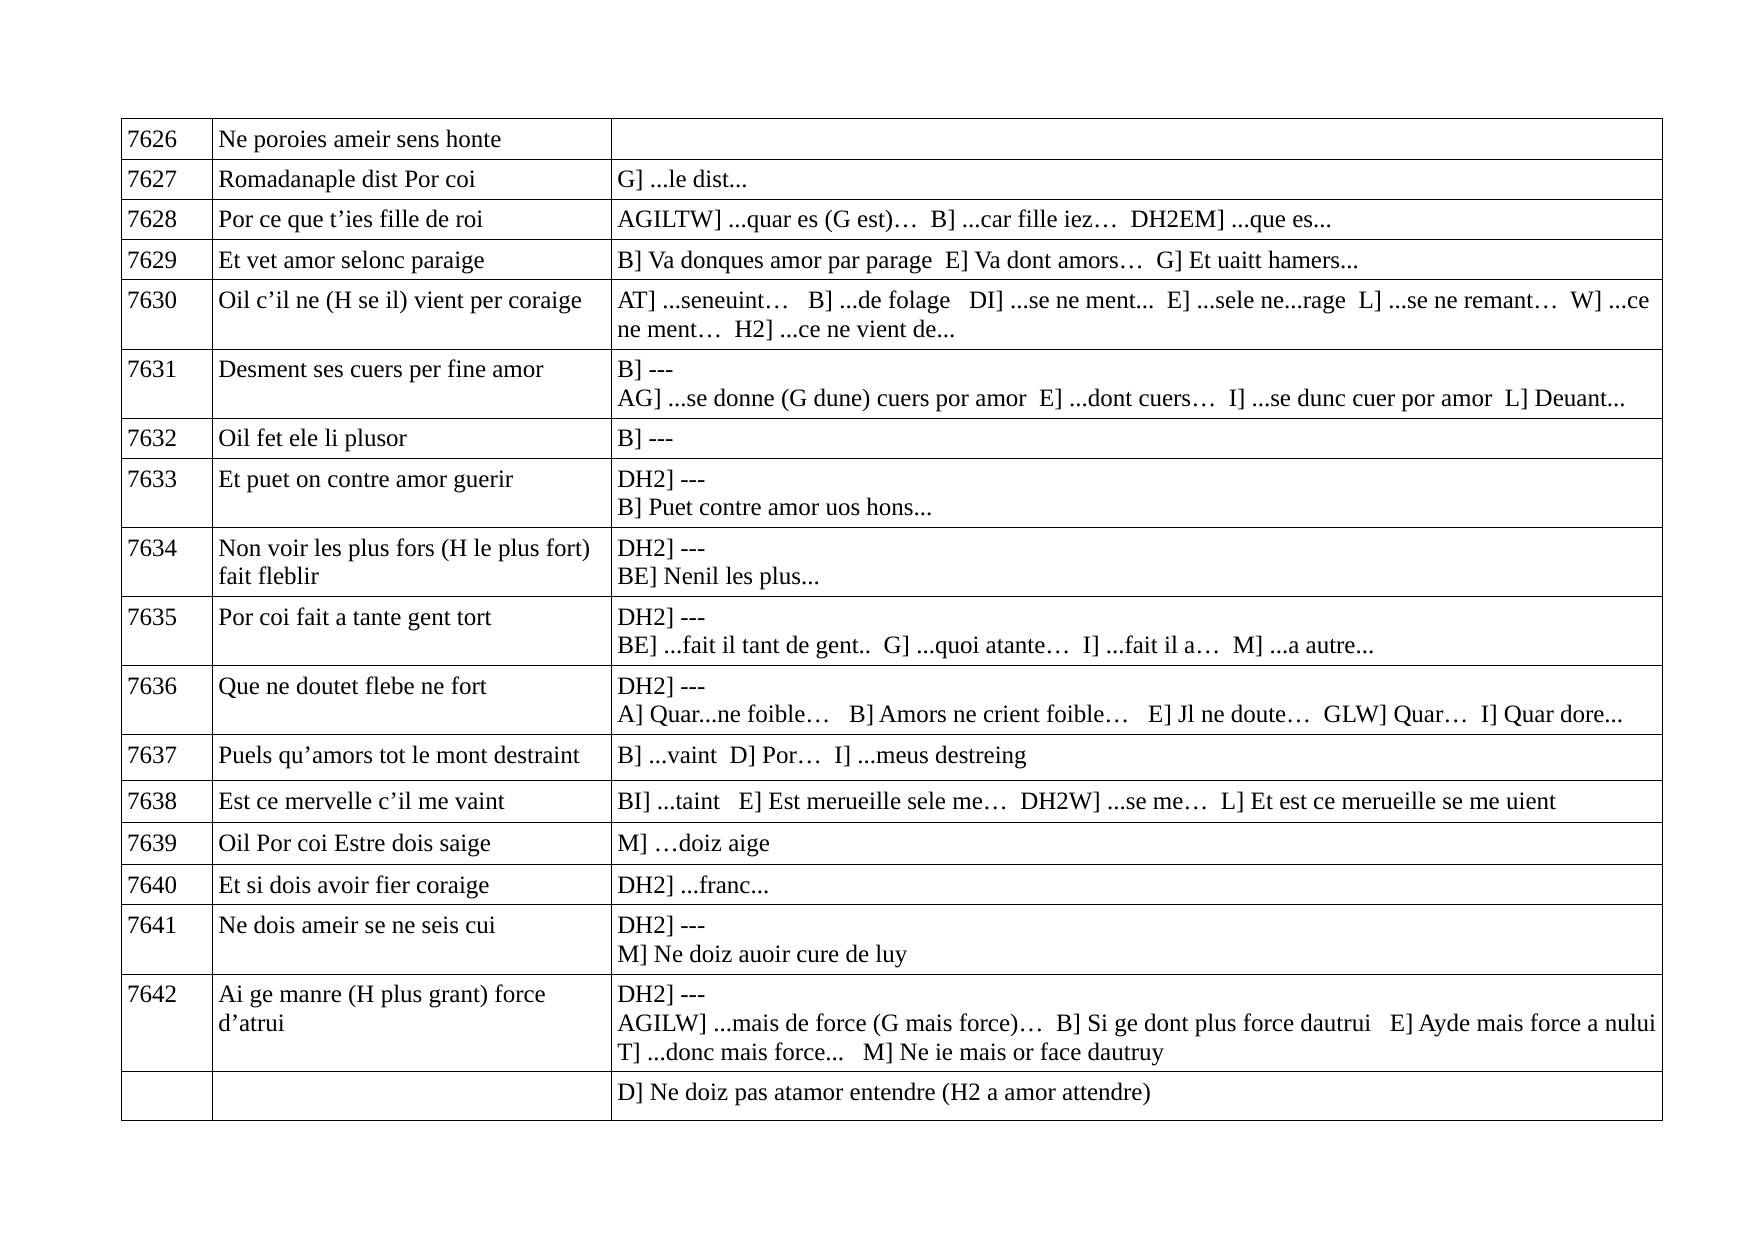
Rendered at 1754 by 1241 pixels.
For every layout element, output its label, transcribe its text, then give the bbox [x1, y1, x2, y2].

table_cell Puels qu’amors tot le mont destraint [213, 735, 611, 780]
table_cell DH2] --- B] Puet contre amor uos hons... [612, 459, 1662, 527]
table_cell Non voir les plus fors (H le plus fort) fait fleblir [213, 528, 611, 596]
table_cell Oil fet ele li plusor [213, 419, 611, 458]
table_cell Ne dois ameir se ne seis cui [213, 905, 611, 973]
table_cell Que ne doutet flebe ne fort [213, 666, 611, 734]
table_cell 7631 [122, 350, 212, 417]
table_cell 7628 [122, 200, 212, 239]
table_cell DH2] --- AGILW] ...mais de force (G mais force)… B] Si ge dont plus force dautrui E] Ayde mais force a nului T] ...donc mais force... M] Ne ie mais or face dautruy [612, 975, 1662, 1071]
table_cell G] ...le dist... [612, 160, 1662, 199]
table_cell M] …doiz aige [612, 823, 1662, 864]
table_cell Et vet amor selonc paraige [213, 240, 611, 279]
table_cell Et puet on contre amor guerir [213, 459, 611, 527]
table_cell D] Ne doiz pas atamor entendre (H2 a amor attendre) [612, 1072, 1662, 1120]
table_cell 7632 [122, 419, 212, 458]
table_cell AGILTW] ...quar es (G est)… B] ...car fille iez… DH2EM] ...que es... [612, 200, 1662, 239]
table_cell 7640 [122, 865, 212, 904]
table_cell 7636 [122, 666, 212, 734]
table_cell BI] ...taint E] Est merueille sele me… DH2W] ...se me… L] Et est ce merueille se me uient [612, 781, 1662, 822]
table_cell Desment ses cuers per fine amor [213, 350, 611, 417]
table_cell 7627 [122, 160, 212, 199]
table_cell 7642 [122, 975, 212, 1071]
table_cell DH2] --- M] Ne doiz auoir cure de luy [612, 905, 1662, 973]
table_cell [122, 1072, 212, 1120]
table_cell 7641 [122, 905, 212, 973]
table_cell Ai ge manre (H plus grant) force d’atrui [213, 975, 611, 1071]
table_cell DH2] --- A] Quar...ne foible… B] Amors ne crient foible… E] Jl ne doute… GLW] Quar… I] Quar dore... [612, 666, 1662, 734]
table_cell Est ce mervelle c’il me vaint [213, 781, 611, 822]
table_cell 7635 [122, 597, 212, 665]
table_cell [213, 1072, 611, 1120]
table_cell Oil Por coi Estre dois saige [213, 823, 611, 864]
table_cell Romadanaple dist Por coi [213, 160, 611, 199]
table_cell B] Va donques amor par parage E] Va dont amors… G] Et uaitt hamers... [612, 240, 1662, 279]
table_cell Oil c’il ne (H se il) vient per coraige [213, 280, 611, 348]
table_cell 7637 [122, 735, 212, 780]
table_cell Et si dois avoir fier coraige [213, 865, 611, 904]
table_cell Ne poroies ameir sens honte [213, 119, 611, 158]
table_cell [612, 119, 1662, 158]
table_cell AT] ...seneuint… B] ...de folage DI] ...se ne ment... E] ...sele ne...rage L] ...se ne remant… W] ...ce ne ment… H2] ...ce ne vient de... [612, 280, 1662, 348]
table_cell 7629 [122, 240, 212, 279]
table_cell Por ce que t’ies fille de roi [213, 200, 611, 239]
table_cell 7638 [122, 781, 212, 822]
table_cell 7639 [122, 823, 212, 864]
table_cell 7633 [122, 459, 212, 527]
table_cell 7634 [122, 528, 212, 596]
table_cell B] ...vaint D] Por… I] ...meus destreing [612, 735, 1662, 780]
table_cell DH2] ...franc... [612, 865, 1662, 904]
table_cell DH2] --- BE] ...fait il tant de gent.. G] ...quoi atante… I] ...fait il a… M] ...a autre... [612, 597, 1662, 665]
table_cell B] --- AG] ...se donne (G dune) cuers por amor E] ...dont cuers… I] ...se dunc cuer por amor L] Deuant... [612, 350, 1662, 417]
table_cell 7630 [122, 280, 212, 348]
table_cell DH2] --- BE] Nenil les plus... [612, 528, 1662, 596]
table_cell 7626 [122, 119, 212, 158]
table_cell Por coi fait a tante gent tort [213, 597, 611, 665]
table_cell B] --- [612, 419, 1662, 458]
